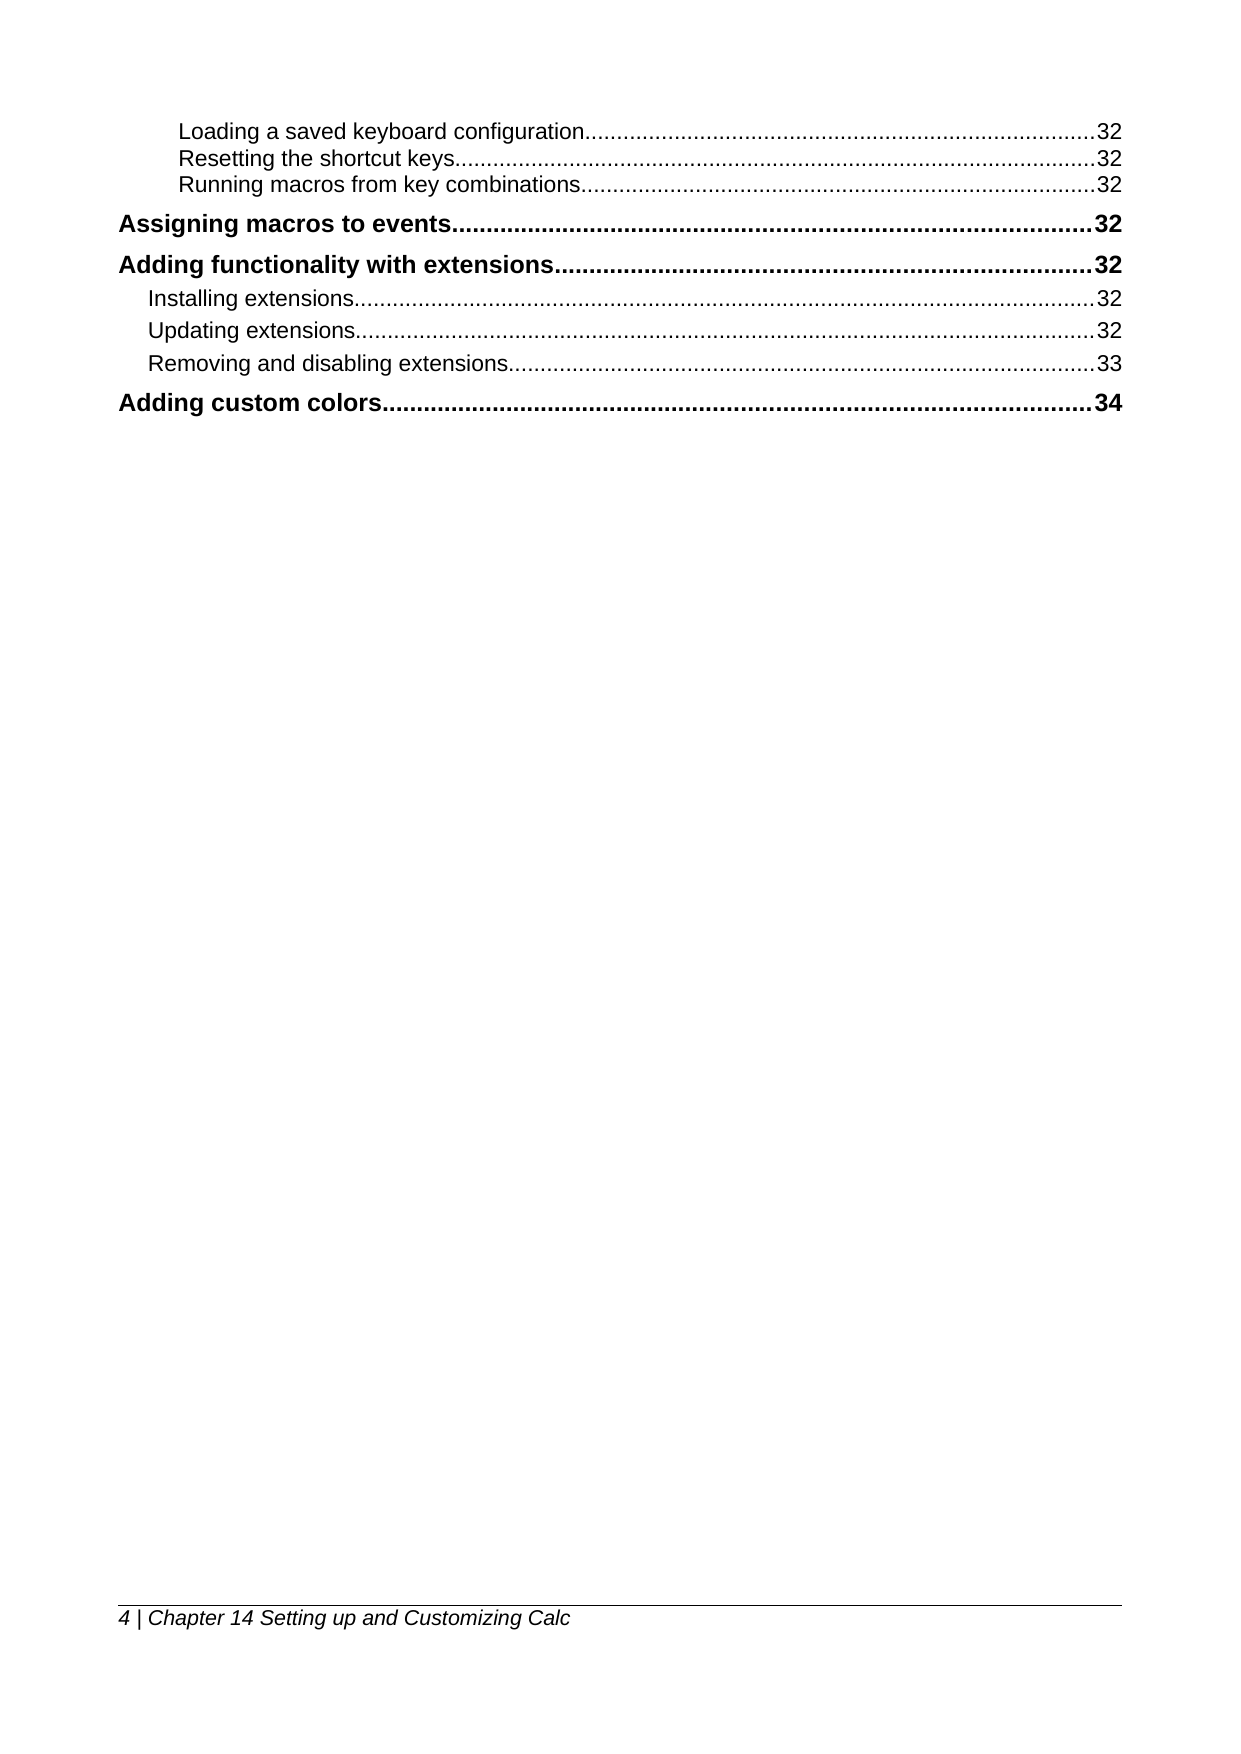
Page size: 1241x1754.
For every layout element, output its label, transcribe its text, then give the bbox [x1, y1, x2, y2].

text Resetting the shortcut keys 32 [178, 144, 1122, 171]
text Adding custom colors 34 [118, 388, 1122, 417]
text Loading a saved keyboard configuration 32 [178, 118, 1122, 144]
text Installing extensions 32 [148, 285, 1122, 311]
text Removing and disabling extensions 33 [148, 349, 1122, 376]
text Updating extensions 32 [148, 317, 1122, 343]
text Running macros from key combinations 32 [178, 171, 1122, 197]
text Assigning macros to events 32 [118, 209, 1122, 238]
text Adding functionality with extensions 32 [118, 250, 1122, 279]
